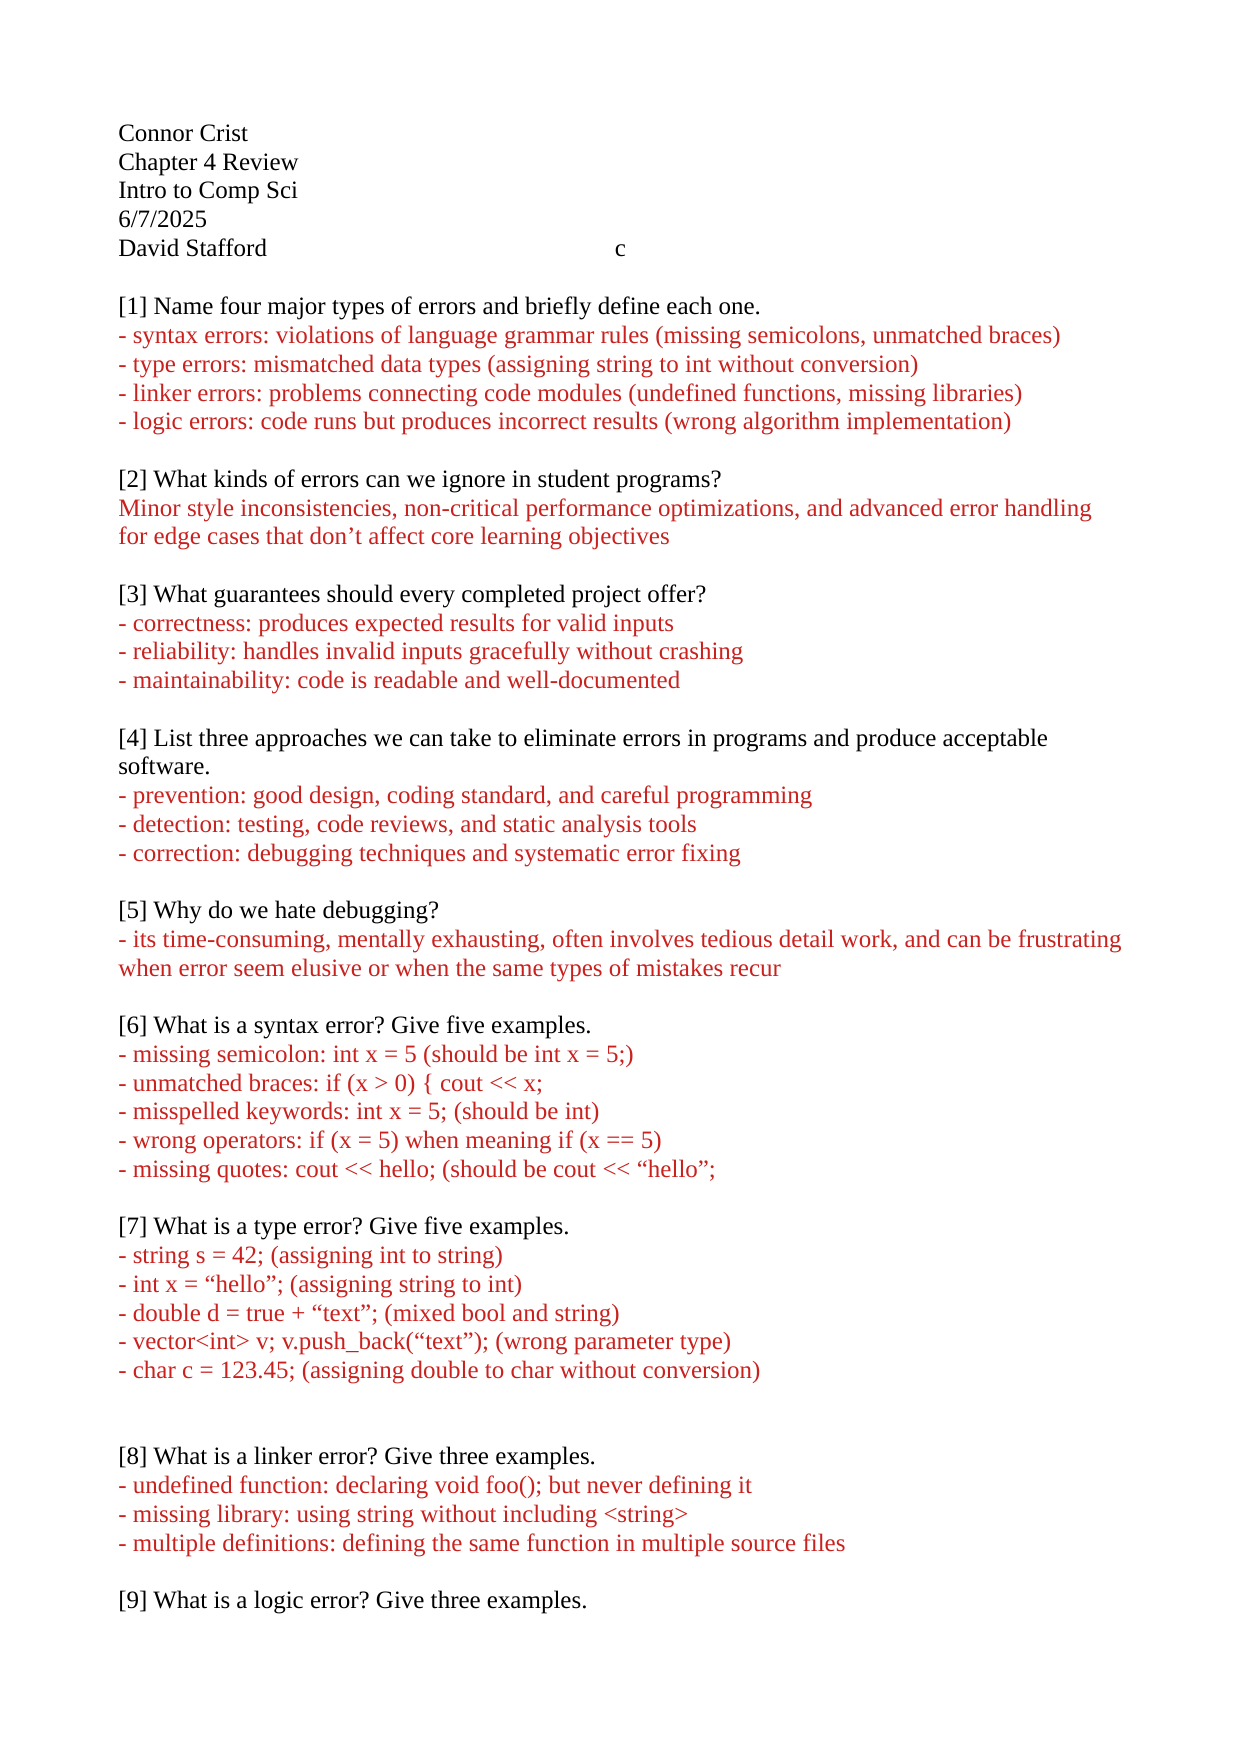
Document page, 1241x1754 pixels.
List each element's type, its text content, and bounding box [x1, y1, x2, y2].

text - double d = true + “text”; (mixed bool and string) [118, 1298, 1122, 1326]
text - wrong operators: if (x = 5) when meaning if (x == 5) [118, 1125, 1122, 1154]
text [6] What is a syntax error? Give five examples. [118, 1010, 1122, 1039]
text - missing quotes: cout << hello; (should be cout << “hello”; [118, 1154, 1122, 1183]
text - missing semicolon: int x = 5 (should be int x = 5;) [118, 1039, 1122, 1068]
text - unmatched braces: if (x > 0) { cout << x; [118, 1068, 1122, 1096]
text - char c = 123.45; (assigning double to char without conversion) [118, 1355, 1122, 1384]
text - prevention: good design, coding standard, and careful programming [118, 780, 1122, 809]
text [1] Name four major types of errors and briefly define each one. [118, 291, 1122, 320]
text - string s = 42; (assigning int to string) [118, 1240, 1122, 1269]
text - maintainability: code is readable and well-documented [118, 665, 1122, 694]
text [5] Why do we hate debugging? [118, 895, 1122, 924]
text - type errors: mismatched data types (assigning string to int without conversion) [118, 349, 1122, 378]
text [7] What is a type error? Give five examples. [118, 1211, 1122, 1240]
text - correctness: produces expected results for valid inputs [118, 608, 1122, 636]
text [3] What guarantees should every completed project offer? [118, 579, 1122, 608]
text - linker errors: problems connecting code modules (undefined functions, missing libraries) [118, 378, 1122, 406]
text - multiple definitions: defining the same function in multiple source files [118, 1528, 1122, 1556]
text [8] What is a linker error? Give three examples. [118, 1441, 1122, 1470]
text - reliability: handles invalid inputs gracefully without crashing [118, 636, 1122, 665]
text - missing library: using string without including <string> [118, 1499, 1122, 1528]
text [4] List three approaches we can take to eliminate errors in programs and produce acceptable software. [118, 723, 1122, 780]
text - syntax errors: violations of language grammar rules (missing semicolons, unmatched braces) [118, 320, 1122, 349]
text [2] What kinds of errors can we ignore in student programs? [118, 464, 1122, 493]
text - misspelled keywords: int x = 5; (should be int) [118, 1096, 1122, 1125]
text - undefined function: declaring void foo(); but never defining it [118, 1470, 1122, 1499]
text - correction: debugging techniques and systematic error fixing [118, 838, 1122, 866]
text - detection: testing, code reviews, and static analysis tools [118, 809, 1122, 838]
text - int x = “hello”; (assigning string to int) [118, 1269, 1122, 1298]
text Minor style inconsistencies, non-critical performance optimizations, and advanced error handling for edge cases that don’t affect core learning objectives [118, 493, 1122, 550]
text - logic errors: code runs but produces incorrect results (wrong algorithm implementation) [118, 406, 1122, 435]
text - its time-consuming, mentally exhausting, often involves tedious detail work, and can be frustrating when error seem elusive or when the same types of mistakes recur [118, 924, 1122, 981]
text [9] What is a logic error? Give three examples. [118, 1585, 1122, 1614]
text - vector<int> v; v.push_back(“text”); (wrong parameter type) [118, 1326, 1122, 1355]
